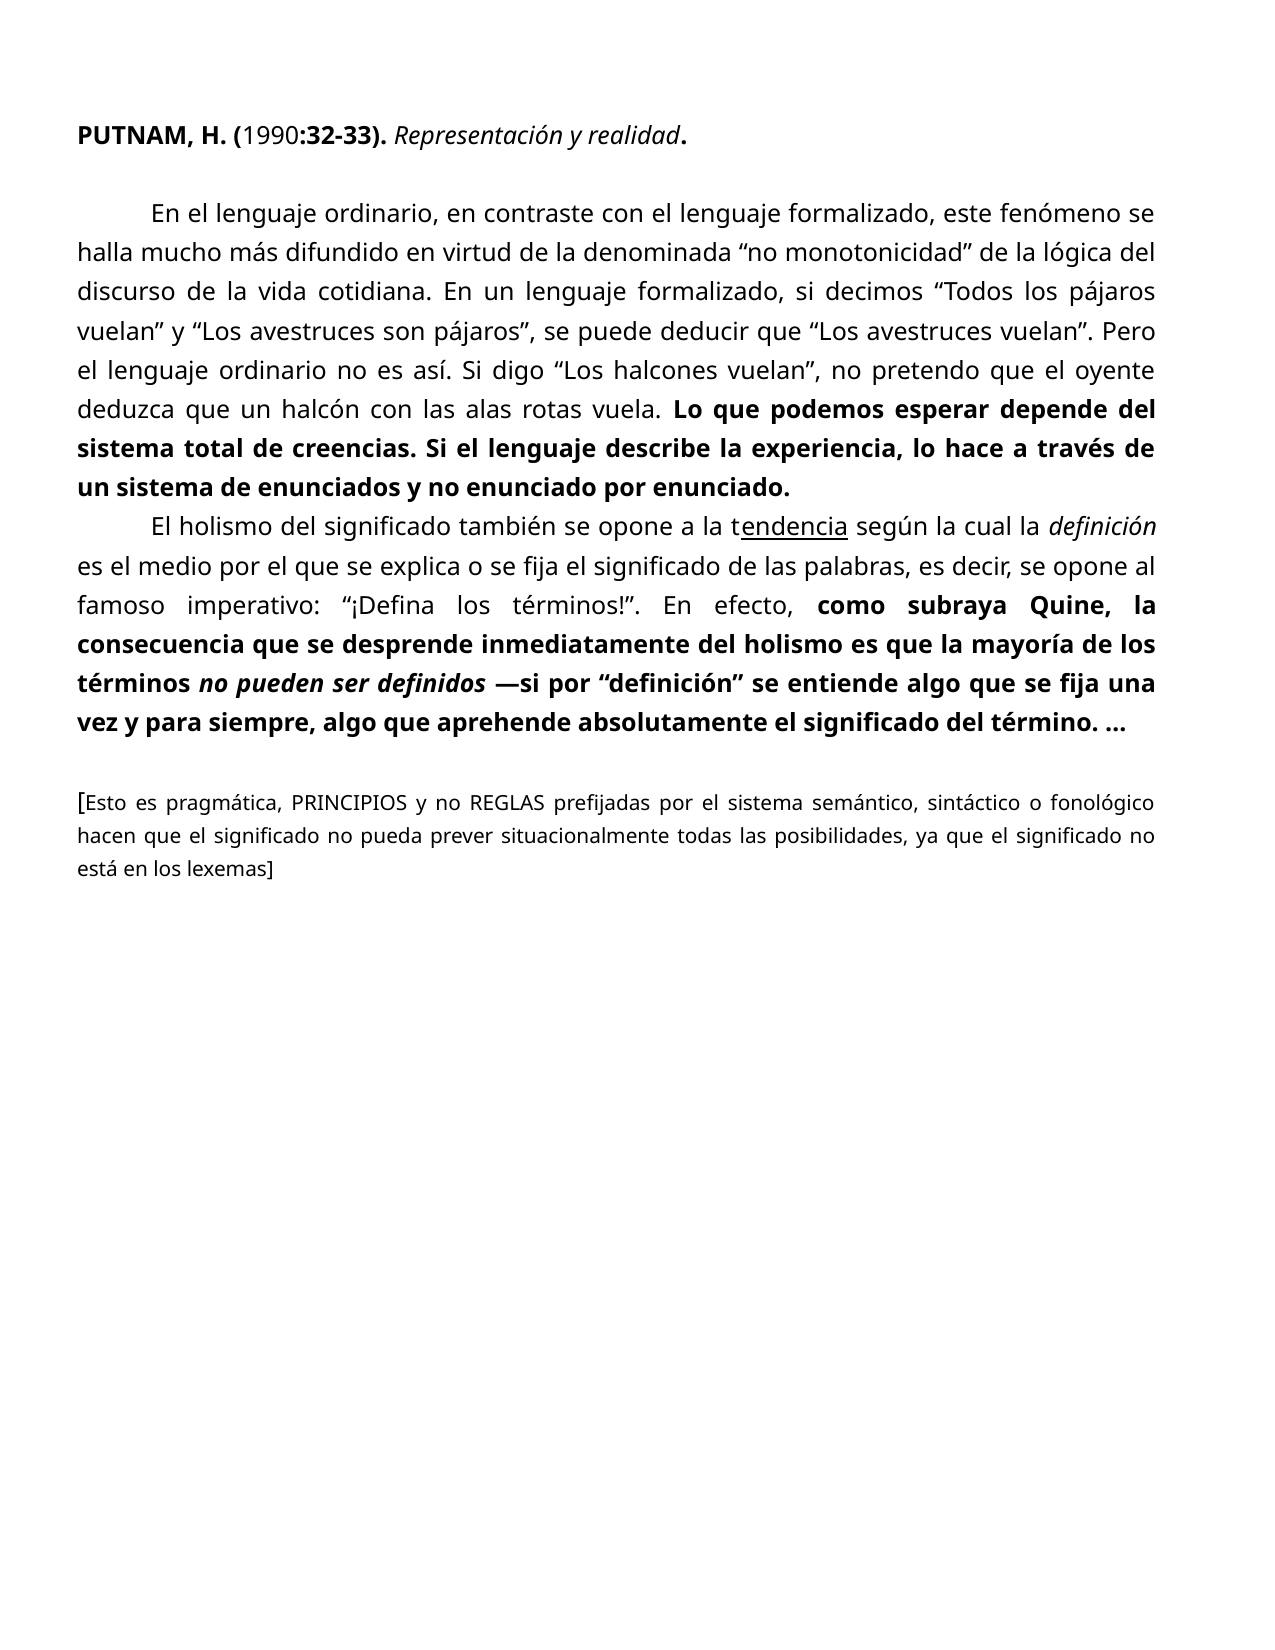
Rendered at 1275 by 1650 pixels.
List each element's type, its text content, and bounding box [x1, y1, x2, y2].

text En el lenguaje ordinario, en contraste con el lenguaje formalizado, este fenómeno se halla mucho más difundido en virtud de la denominada “no monotonicidad” de la lógica del discurso de la vida cotidiana. En un lenguaje formalizado, si decimos “Todos los pájaros vuelan” y “Los avestruces son pájaros”, se puede deducir que “Los avestruces vuelan”. Pero el lenguaje ordinario no es así. Si digo “Los halcones vuelan”, no pretendo que el oyente deduzca que un halcón con las alas rotas vuela. Lo que podemos esperar depende del sistema total de creencias. Si el lenguaje describe la experiencia, lo hace a través de un sistema de enunciados y no enunciado por enunciado. [77, 196, 1157, 504]
text PUTNAM, H. (1990:32-33). Representación y realidad. [77, 117, 1157, 151]
text [Esto es pragmática, PRINCIPIOS y no REGLAS prefijadas por el sistema semántico, sintáctico o fonológico hacen que el significado no pueda prever situacionalmente todas las posibilidades, ya que el significado no está en los lexemas] [77, 783, 1157, 882]
text El holismo del significado también se opone a la tendencia según la cual la definición es el medio por el que se explica o se fija el significado de las palabras, es decir, se opone al famoso imperativo: “¡Defina los términos!”. En efecto, como subraya Quine, la consecuencia que se desprende inmediatamente del holismo es que la mayoría de los términos no pueden ser definidos —si por “definición” se entiende algo que se fija una vez y para siempre, algo que aprehende absolutamente el significado del término. … [77, 509, 1157, 739]
